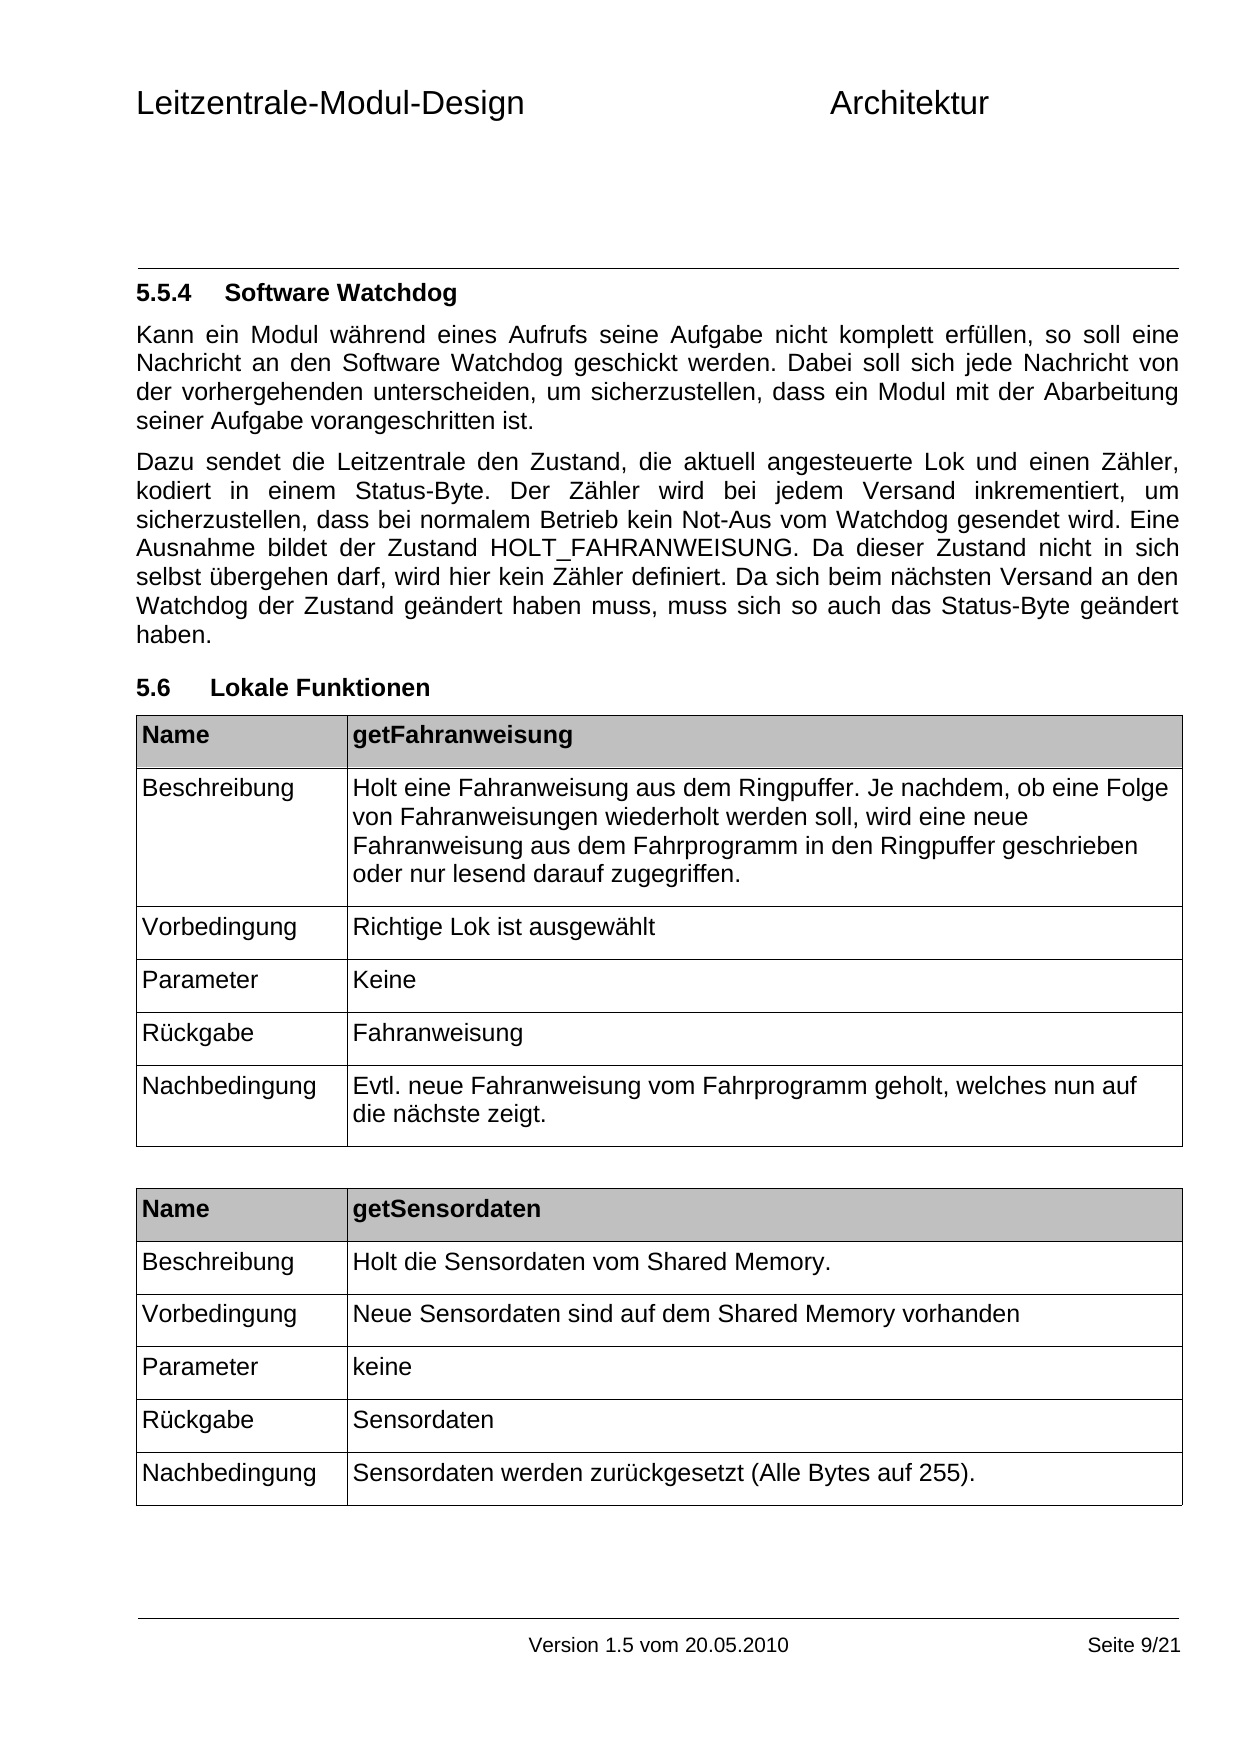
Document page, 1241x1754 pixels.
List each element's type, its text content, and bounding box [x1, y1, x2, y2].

table_cell Vorbedingung [137, 1295, 347, 1346]
table_cell Parameter [137, 1347, 347, 1399]
table_header getSensordaten [348, 1189, 1182, 1241]
table_cell Holt eine Fahranweisung aus dem Ringpuffer. Je nachdem, ob eine Folge von Fahranweisungen wiederholt werden soll, wird eine neue Fahranweisung aus dem Fahrprogramm in den Ringpuffer geschrieben oder nur lesend darauf zugegriffen. [348, 769, 1182, 906]
table_cell Evtl. neue Fahranweisung vom Fahrprogramm geholt, welches nun auf die nächste zeigt. [348, 1066, 1182, 1146]
table_cell Richtige Lok ist ausgewählt [348, 907, 1182, 959]
table_cell keine [348, 1347, 1182, 1399]
table_cell Rückgabe [137, 1400, 347, 1452]
subtitle Software Watchdog [136, 289, 1181, 307]
table_cell Nachbedingung [137, 1453, 347, 1505]
table_cell Parameter [137, 960, 347, 1012]
table_header Name [137, 1189, 347, 1241]
table_header getFahranweisung [348, 716, 1182, 767]
table_header Name [137, 716, 347, 767]
table_cell Neue Sensordaten sind auf dem Shared Memory vorhanden [348, 1295, 1182, 1346]
subtitle Lokale Funktionen [136, 673, 1181, 702]
table_cell Beschreibung [137, 769, 347, 906]
table_cell Rückgabe [137, 1013, 347, 1065]
text Dazu sendet die Leitzentrale den Zustand, die aktuell angesteuerte Lok und einen Zähler, kodiert in einem Status-Byte. Der Zähler wird bei jedem Versand inkrementiert, um sicherzustellen, dass bei normalem Betrieb kein Not-Aus vom Watchdog gesendet wird. Eine Ausnahme bildet der Zustand HOLT_FAHRANWEISUNG. Da dieser Zustand nicht in sich selbst übergehen darf, wird hier kein Zähler definiert. Da sich beim nächsten Versand an den Watchdog der Zustand geändert haben muss, muss sich so auch das Status-Byte geändert haben. [136, 447, 1181, 648]
table_cell Keine [348, 960, 1182, 1012]
table_cell Sensordaten werden zurückgesetzt (Alle Bytes auf 255). [348, 1453, 1182, 1505]
table_cell Beschreibung [137, 1242, 347, 1293]
text Kann ein Modul während eines Aufrufs seine Aufgabe nicht komplett erfüllen, so soll eine Nachricht an den Software Watchdog geschickt werden. Dabei soll sich jede Nachricht von der vorhergehenden unterscheiden, um sicherzustellen, dass ein Modul mit der Abarbeitung seiner Aufgabe vorangeschritten ist. [136, 319, 1181, 434]
table_cell Fahranweisung [348, 1013, 1182, 1065]
table_cell Sensordaten [348, 1400, 1182, 1452]
table_cell Holt die Sensordaten vom Shared Memory. [348, 1242, 1182, 1293]
table_cell Nachbedingung [137, 1066, 347, 1146]
table_cell Vorbedingung [137, 907, 347, 959]
